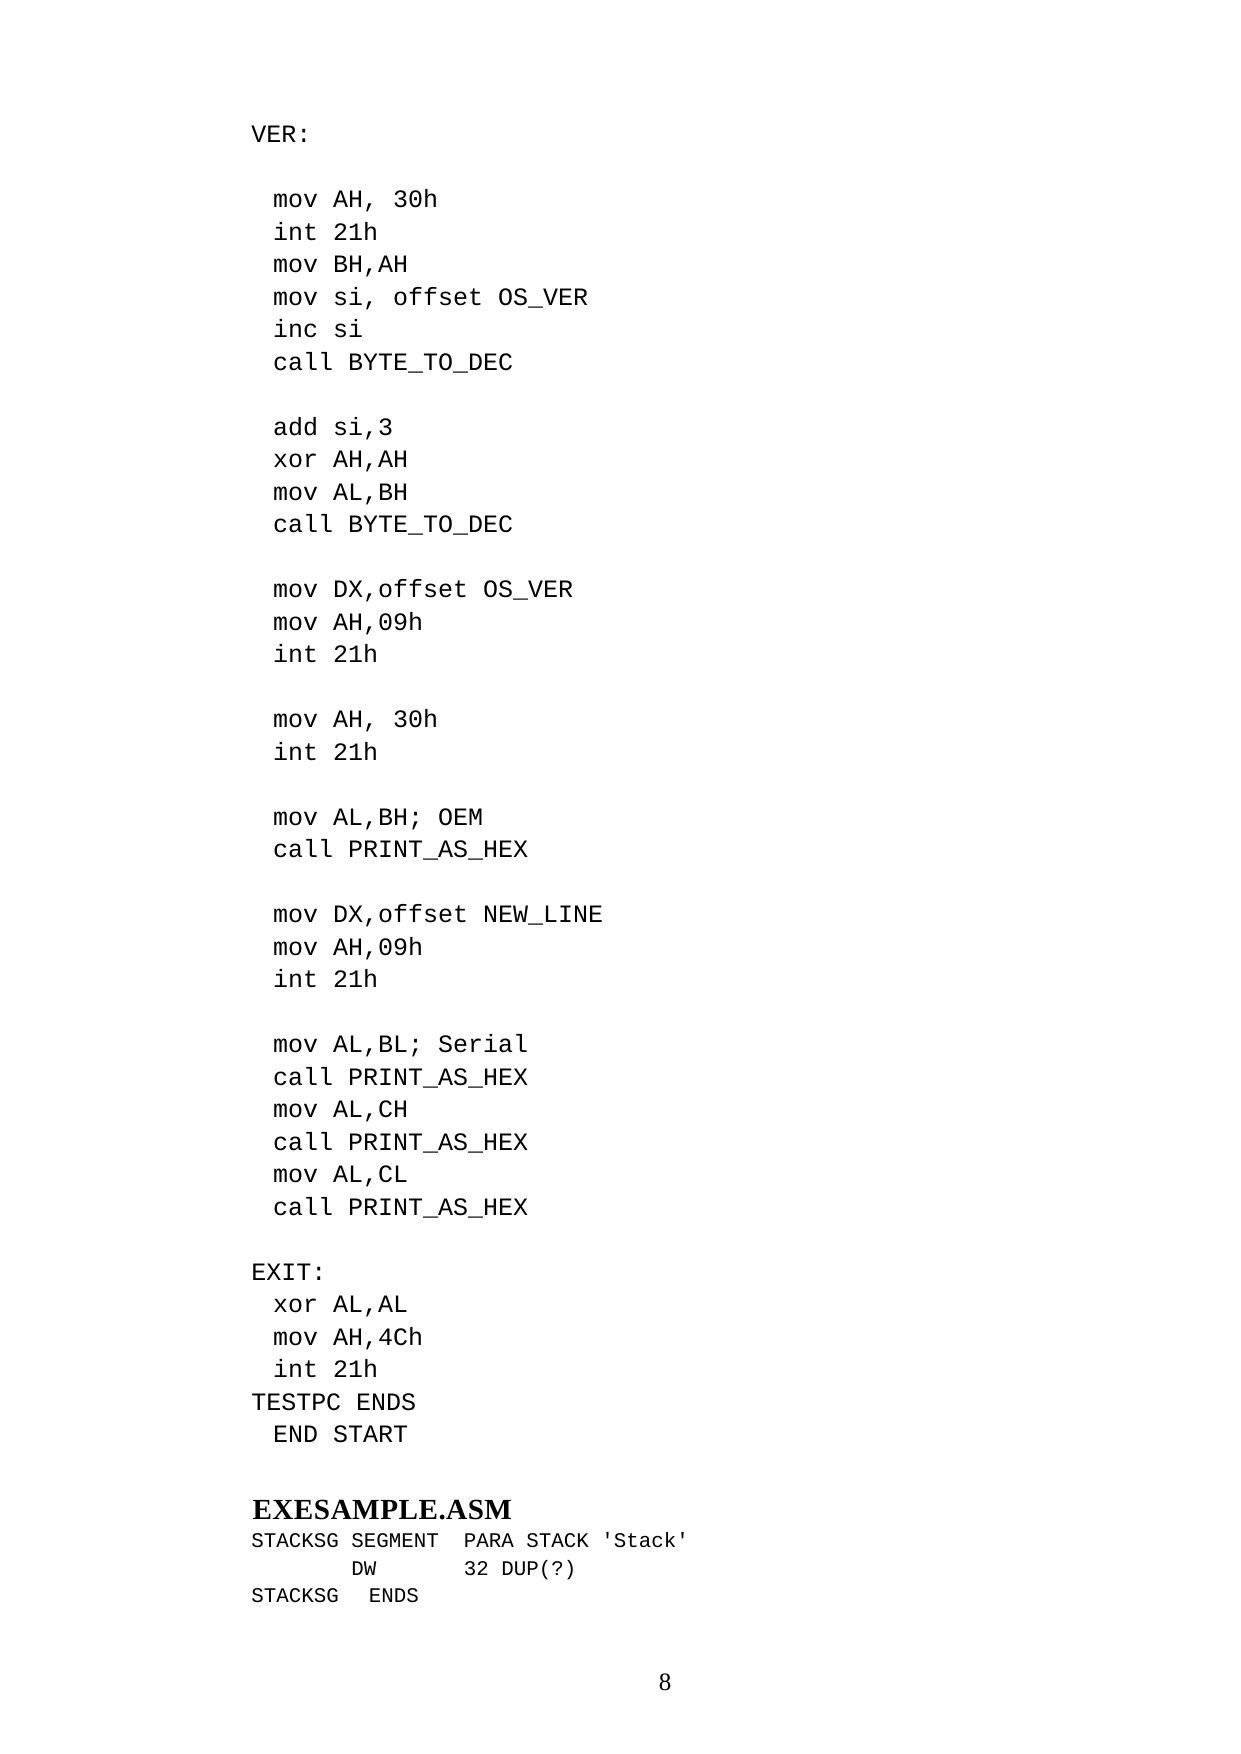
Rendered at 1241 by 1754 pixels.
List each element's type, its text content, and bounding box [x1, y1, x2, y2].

text mov AL,CL [177, 1162, 1152, 1190]
text xor AL,AL [177, 1292, 1152, 1320]
text int 21h [177, 219, 1152, 247]
text mov AH, 30h [177, 187, 1152, 215]
text call PRINT_AS_HEX [177, 1129, 1152, 1157]
text mov si, offset OS_VER [177, 284, 1152, 312]
text int 21h [177, 642, 1152, 670]
text int 21h [177, 739, 1152, 767]
text call BYTE_TO_DEC [177, 349, 1152, 377]
text int 21h [177, 1357, 1152, 1385]
text inc si [177, 317, 1152, 345]
text call PRINT_AS_HEX [177, 1194, 1152, 1222]
text mov AL,BH [177, 479, 1152, 507]
text mov AH,4Ch [177, 1324, 1152, 1352]
text EXEsample.asm [177, 1492, 1152, 1526]
text call PRINT_AS_HEX [177, 837, 1152, 865]
text int 21h [177, 967, 1152, 995]
text mov BH,AH [177, 252, 1152, 280]
text EXIT: [177, 1259, 1152, 1287]
text mov AL,CH [177, 1097, 1152, 1125]
text call BYTE_TO_DEC [177, 512, 1152, 540]
text END START [177, 1422, 1152, 1450]
text mov AH,09h [177, 609, 1152, 637]
text mov AL,BH; OEM [177, 804, 1152, 832]
text STACKSG SEGMENT PARA STACK 'Stack' [177, 1531, 1152, 1554]
text add si,3 [177, 414, 1152, 442]
text call PRINT_AS_HEX [177, 1064, 1152, 1092]
text xor AH,AH [177, 447, 1152, 475]
text TESTPC ENDS [177, 1389, 1152, 1417]
text mov AH,09h [177, 934, 1152, 962]
text VER: [177, 122, 1152, 150]
text mov DX,offset OS_VER [177, 577, 1152, 605]
text mov DX,offset NEW_LINE [177, 902, 1152, 930]
text mov AH, 30h [177, 707, 1152, 735]
text DW 32 DUP(?) [177, 1558, 1152, 1581]
text mov AL,BL; Serial [177, 1032, 1152, 1060]
text STACKSG ENDS [177, 1585, 1152, 1608]
